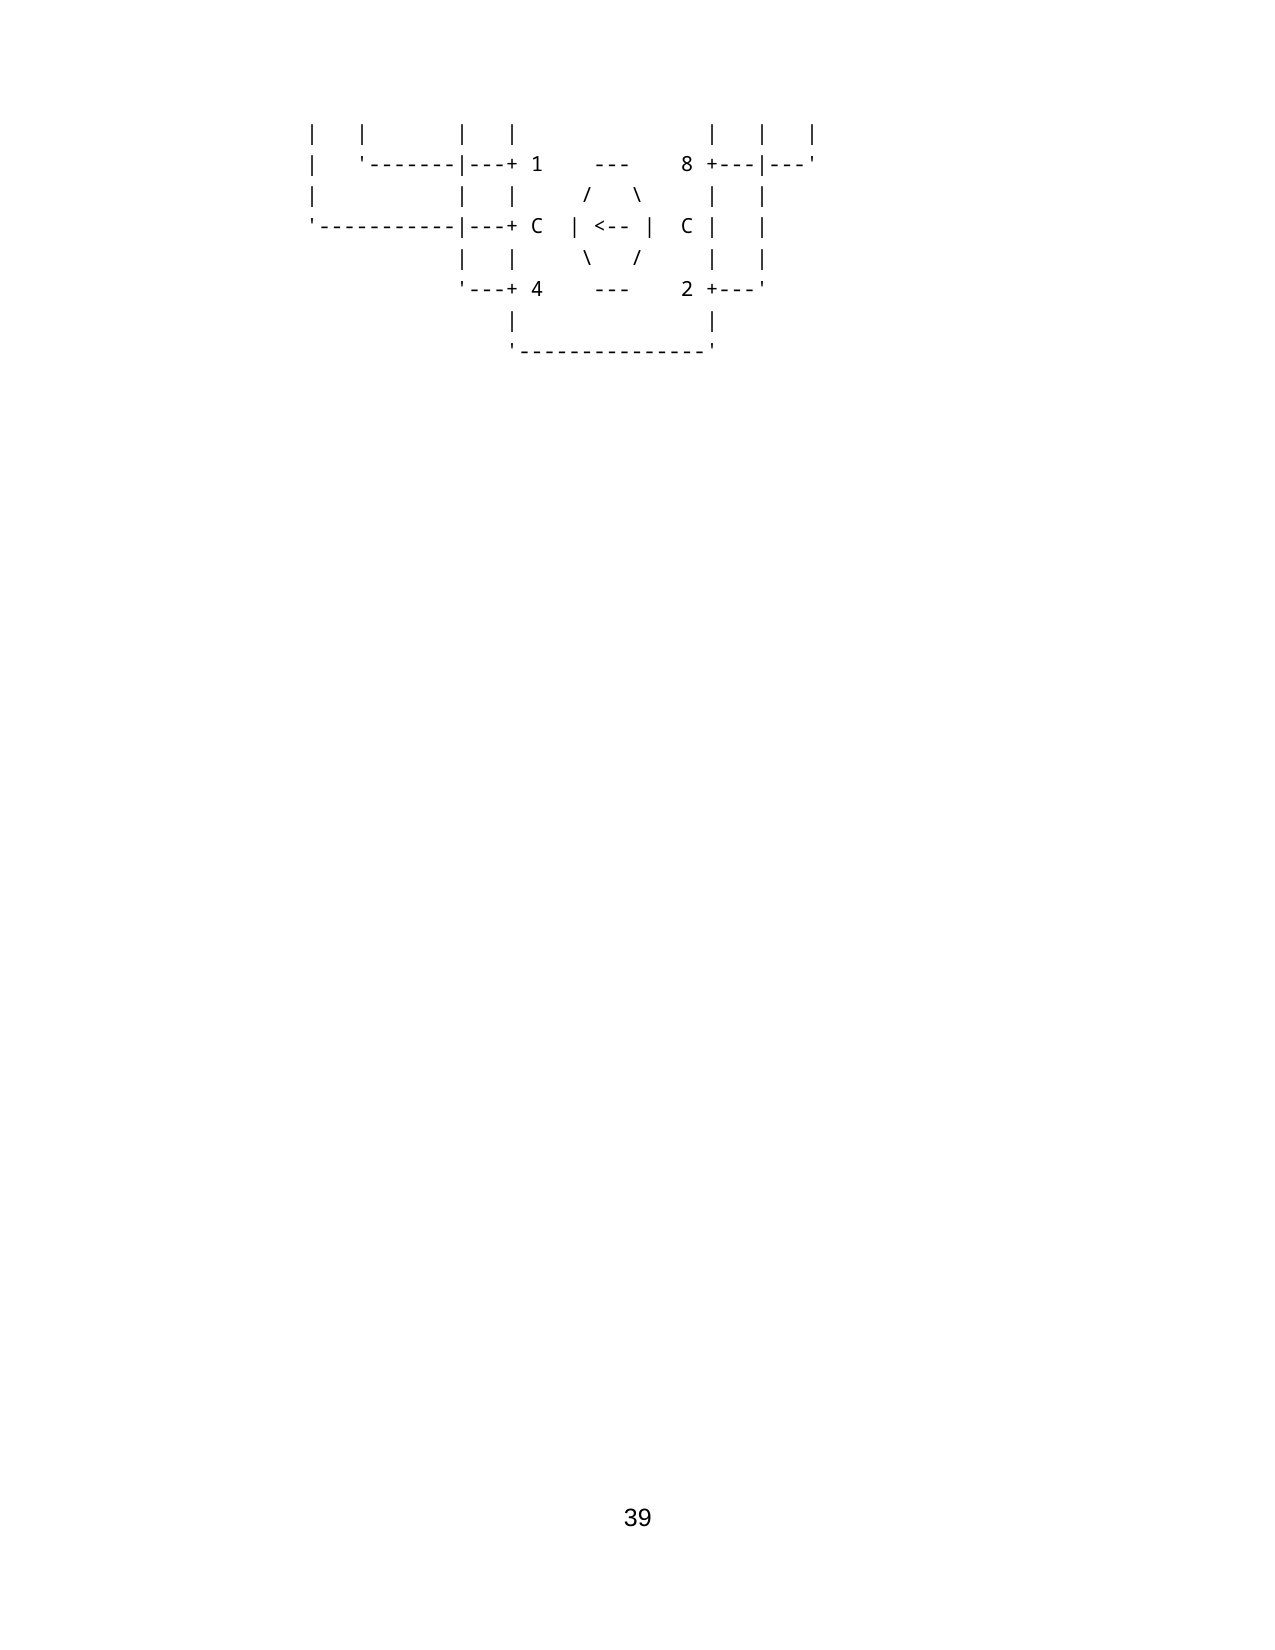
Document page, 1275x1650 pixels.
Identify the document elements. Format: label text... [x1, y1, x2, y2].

text | | \ / | | [118, 243, 1157, 271]
text | | | | | | | [118, 118, 1157, 147]
text '-----------|---+ C | <-- | C | | [118, 212, 1157, 240]
text | '-------|---+ 1 --- 8 +---|---' [118, 149, 1157, 178]
text '---+ 4 --- 2 +---' [118, 274, 1157, 302]
text '---------------' [118, 336, 1157, 364]
text | | [118, 305, 1157, 333]
text | | | / \ | | [118, 180, 1157, 209]
